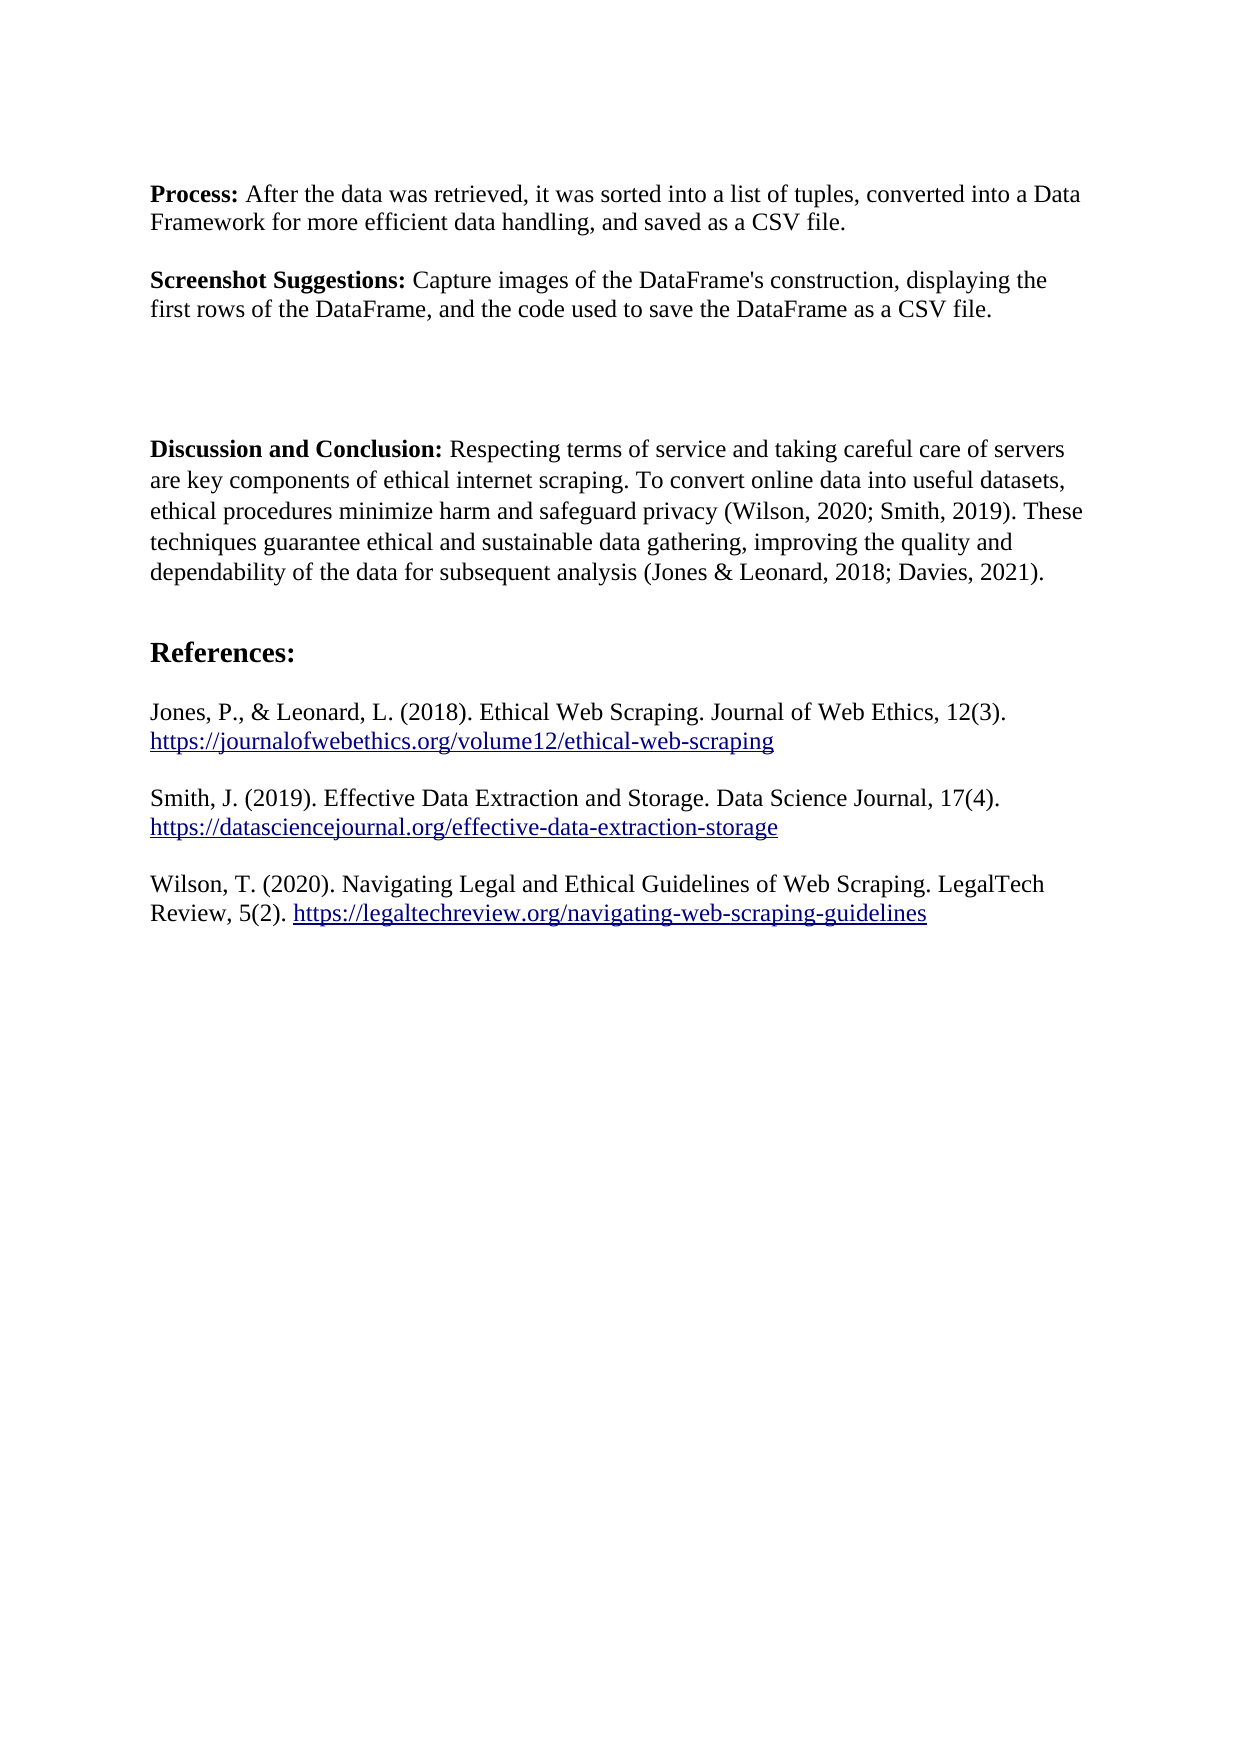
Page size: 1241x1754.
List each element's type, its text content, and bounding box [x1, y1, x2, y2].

text Screenshot Suggestions: Capture images of the DataFrame's construction, displaying the first rows of the DataFrame, and the code used to save the DataFrame as a CSV file. [150, 236, 1090, 322]
text Jones, P., & Leonard, L. (2018). Ethical Web Scraping. Journal of Web Ethics, 12(3). https://journalofwebethics.org/volume12/ethical-web-scraping [150, 697, 1090, 754]
text References: [150, 635, 1090, 668]
text Wilson, T. (2020). Navigating Legal and Ethical Guidelines of Web Scraping. LegalTech Review, 5(2). https://legaltechreview.org/navigating-web-scraping-guidelines [150, 869, 1090, 927]
text Process: After the data was retrieved, it was sorted into a list of tuples, converted into a Data Framework for more efficient data handling, and saved as a CSV file. [150, 150, 1090, 236]
text Discussion and Conclusion: Respecting terms of service and taking careful care of servers are key components of ethical internet scraping. To convert online data into useful datasets, ethical procedures minimize harm and safeguard privacy (Wilson, 2020; Smith, 2019). These techniques guarantee ethical and sustainable data gathering, improving the quality and dependability of the data for subsequent analysis (Jones & Leonard, 2018; Davies, 2021). [150, 434, 1090, 616]
text Smith, J. (2019). Effective Data Extraction and Storage. Data Science Journal, 17(4). https://datasciencejournal.org/effective-data-extraction-storage [150, 783, 1090, 841]
